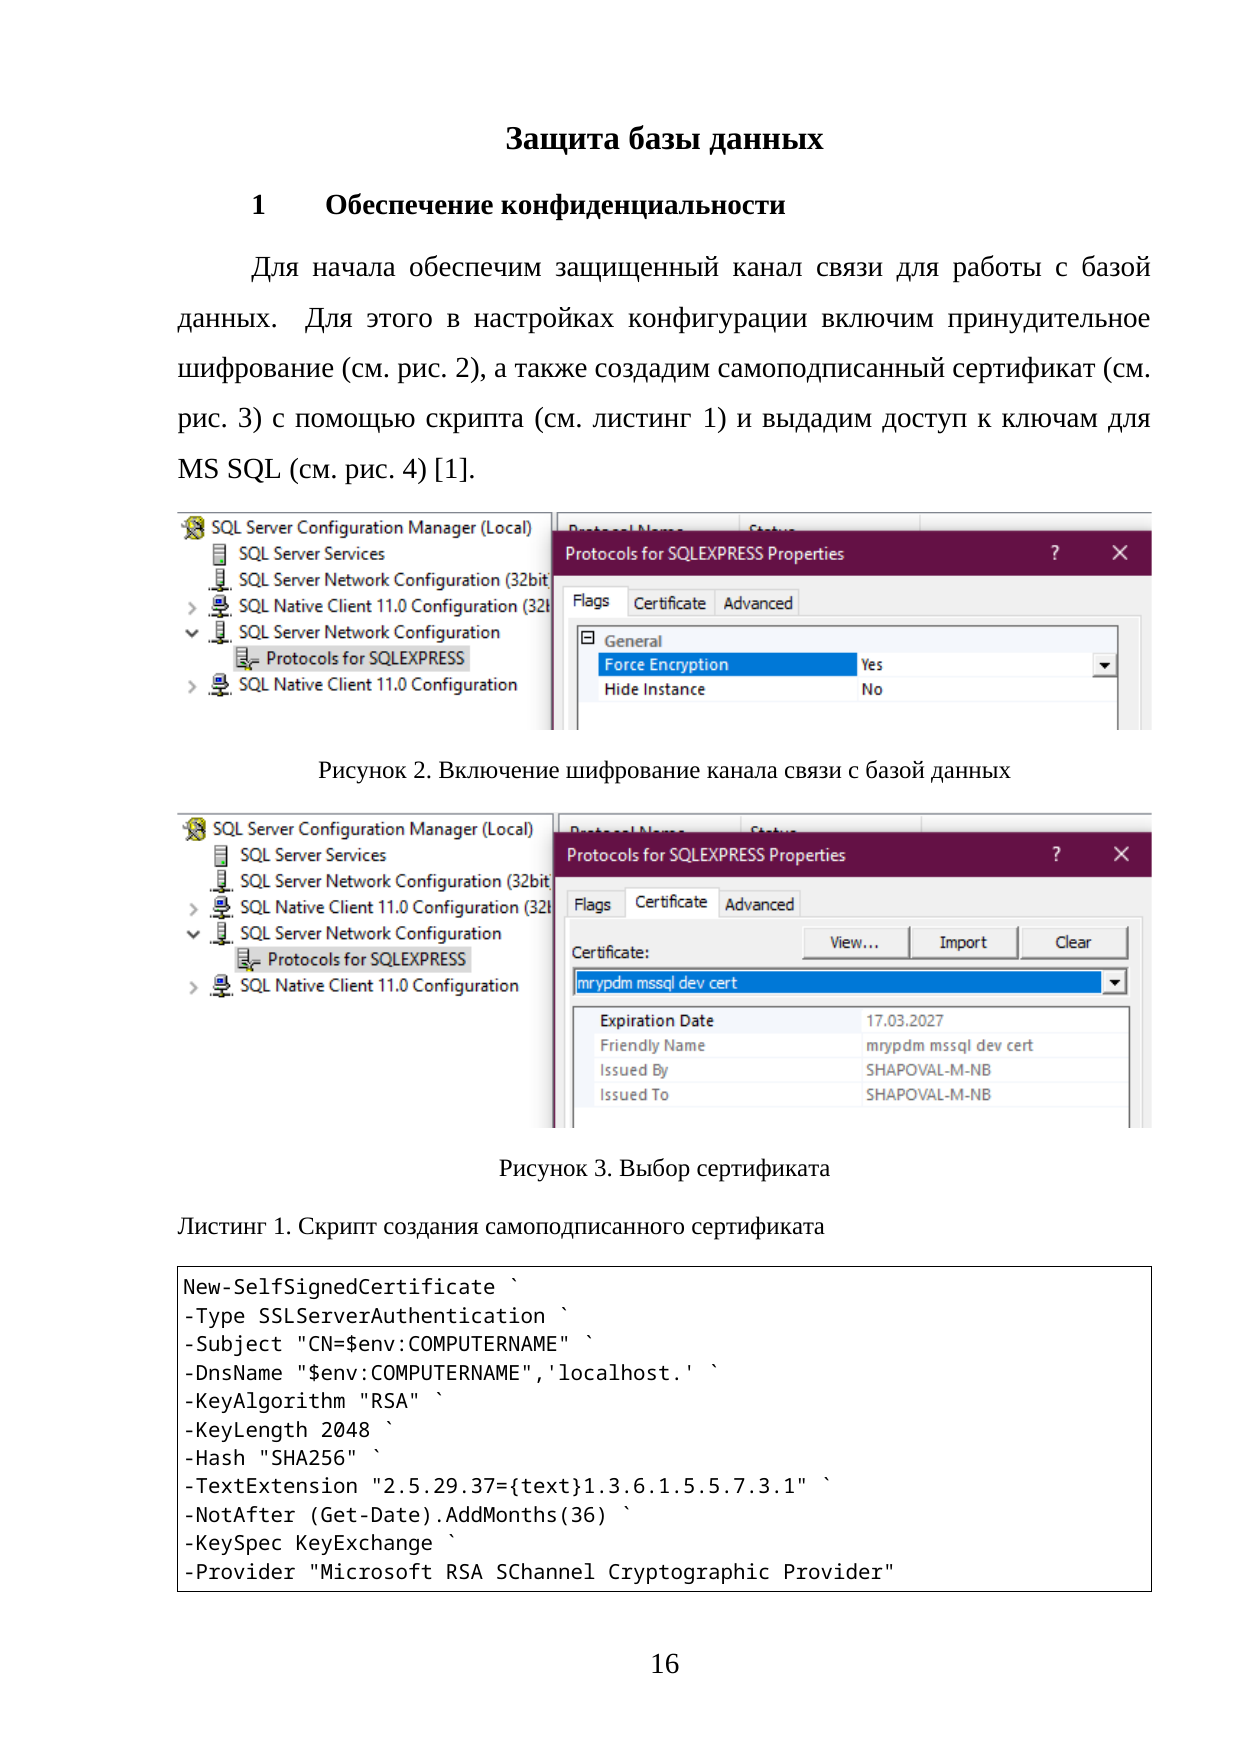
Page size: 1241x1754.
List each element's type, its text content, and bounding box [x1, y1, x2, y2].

text Для начала обеспечим защищенный канал связи для работы с базой данных. Для этого в настройках конфигурации включим принудительное шифрование (см. рис. 2), а также создадим самоподписанный сертификат (см. рис. 3) с помощью скрипта (см. листинг 1) и выдадим доступ к ключам для MS SQL (см. рис. 4) [1]. [177, 249, 1152, 484]
text Рисунок 3. Выбор сертификата [177, 1128, 1152, 1182]
picture [177, 512, 1152, 730]
text Рисунок 2. Включение шифрование канала связи с базой данных [177, 730, 1152, 784]
subtitle Защита базы данных [177, 118, 1152, 156]
subtitle Обеспечение конфиденциальности [177, 187, 1152, 221]
text Листинг 1. Скрипт создания самоподписанного сертификата [177, 1211, 1152, 1239]
picture [177, 812, 1152, 1128]
table_header New-SelfSignedCertificate ` -Type SSLServerAuthentication ` -Subject "CN=$env:COMPUTERNAME" ` -DnsName "$env:COMPUTERNAME",'localhost.' ` -KeyAlgorithm "RSA" ` -KeyLength 2048 ` -Hash "SHA256" ` -TextExtension "2.5.29.37={text}1.3.6.1.5.5.7.3.1" ` -NotAfter (Get-Date).AddMonths(36) ` -KeySpec KeyExchange ` -Provider "Microsoft RSA SChannel Cryptographic Provider" [178, 1267, 1151, 1591]
